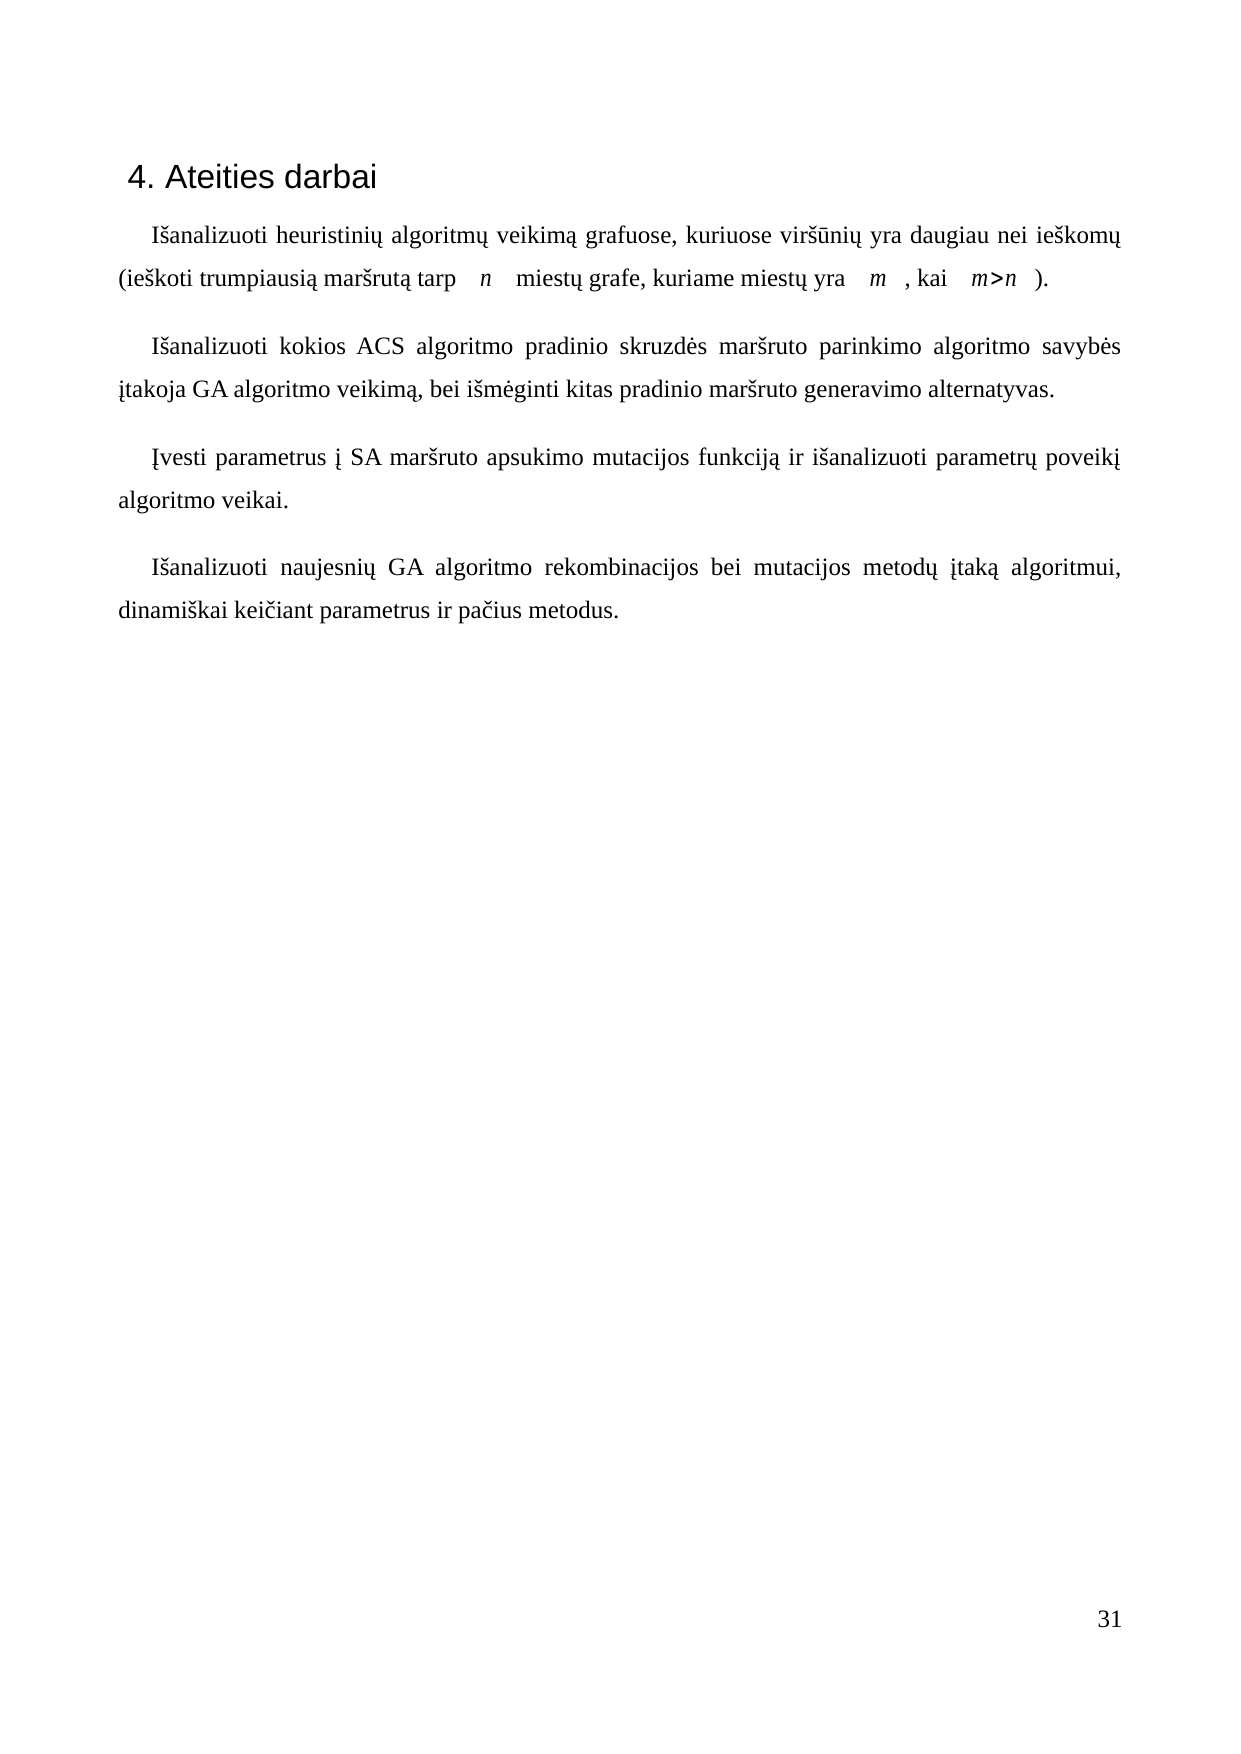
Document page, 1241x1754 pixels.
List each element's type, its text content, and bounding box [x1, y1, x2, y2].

text Įvesti parametrus į SA maršruto apsukimo mutacijos funkciją ir išanalizuoti parametrų poveikį algoritmo veikai. [118, 442, 1122, 513]
subtitle Ateities darbai [118, 157, 1122, 196]
text Išanalizuoti kokios ACS algoritmo pradinio skruzdės maršruto parinkimo algoritmo savybės įtakoja GA algoritmo veikimą, bei išmėginti kitas pradinio maršruto generavimo alternatyvas. [118, 331, 1122, 403]
text Išanalizuoti naujesnių GA algoritmo rekombinacijos bei mutacijos metodų įtaką algoritmui, dinamiškai keičiant parametrus ir pačius metodus. [118, 552, 1122, 624]
text Išanalizuoti heuristinių algoritmų veikimą grafuose, kuriuose viršūnių yra daugiau nei ieškomų (ieškoti trumpiausią maršrutą tarp miestų grafe, kuriame miestų yra , kai ). [118, 220, 1122, 293]
